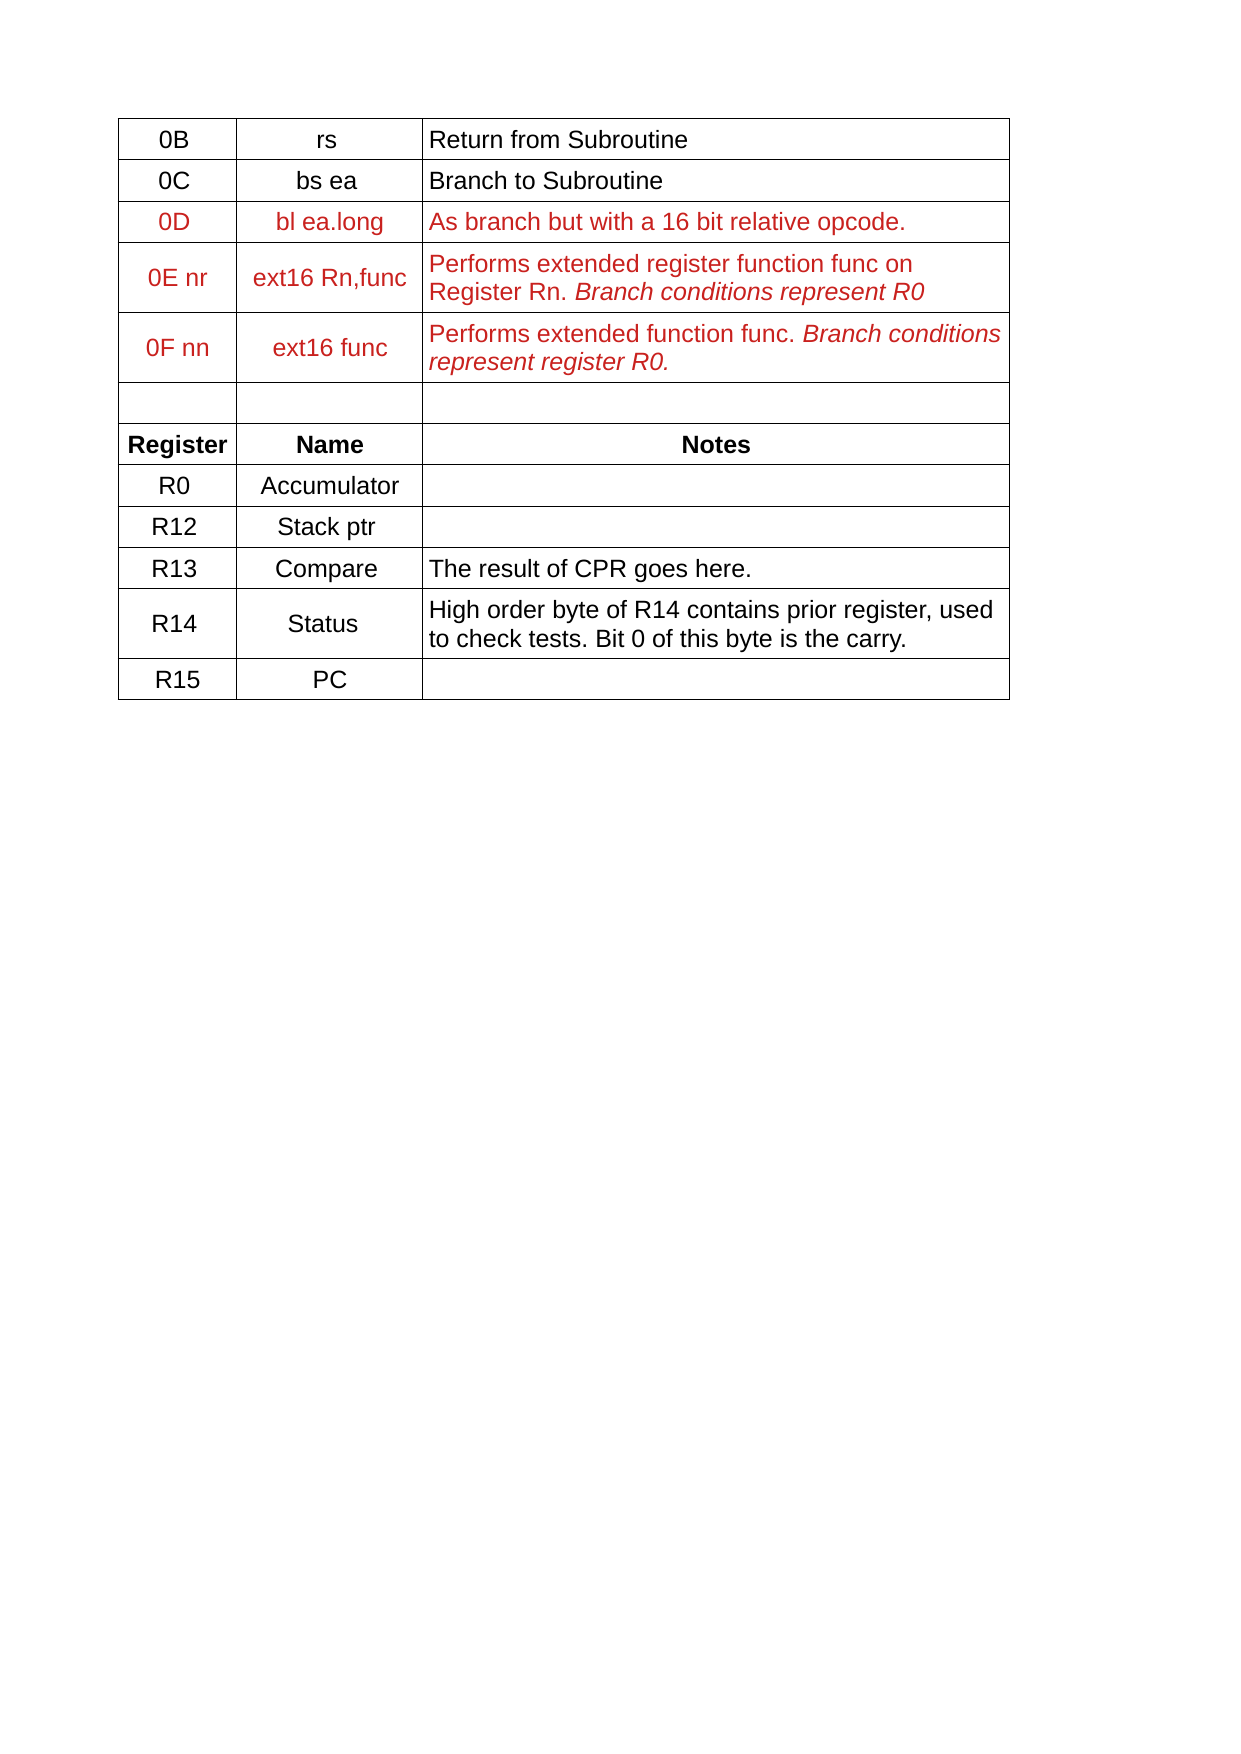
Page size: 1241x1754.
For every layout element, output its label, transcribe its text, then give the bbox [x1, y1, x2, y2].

table_cell [423, 465, 1009, 506]
table_cell As branch but with a 16 bit relative opcode. [423, 202, 1009, 242]
table_cell Notes [423, 424, 1009, 464]
table_cell rs [237, 119, 422, 159]
table_cell 0C [119, 160, 236, 201]
table_cell 0F nn [119, 313, 236, 382]
table_cell R0 [119, 465, 236, 506]
table_cell 0E nr [119, 243, 236, 312]
table_cell bs ea [237, 160, 422, 201]
table_cell Performs extended register function func on Register Rn. Branch conditions represent R0 [423, 243, 1009, 312]
table_cell The result of CPR goes here. [423, 548, 1009, 588]
table_cell R13 [119, 548, 236, 588]
table_cell [423, 659, 1009, 699]
table_cell R14 [119, 589, 236, 658]
table_cell [423, 383, 1009, 423]
table_cell [423, 507, 1009, 547]
table_cell Accumulator [237, 465, 422, 506]
table_cell Name [237, 424, 422, 464]
table_cell 0D [119, 202, 236, 242]
table_cell 0B [119, 119, 236, 159]
table_cell Compare [237, 548, 422, 588]
table_cell [237, 383, 422, 423]
table_cell ext16 Rn,func [237, 243, 422, 312]
table_cell R12 [119, 507, 236, 547]
table_cell Status [237, 589, 422, 658]
table_cell Branch to Subroutine [423, 160, 1009, 201]
table_cell High order byte of R14 contains prior register, used to check tests. Bit 0 of this byte is the carry. [423, 589, 1009, 658]
table_cell bl ea.long [237, 202, 422, 242]
table_cell Performs extended function func. Branch conditions represent register R0. [423, 313, 1009, 382]
table_cell R15 [119, 659, 236, 699]
table_cell [119, 383, 236, 423]
table_cell Register [119, 424, 236, 464]
table_cell PC [237, 659, 422, 699]
table_cell Stack ptr [237, 507, 422, 547]
table_cell Return from Subroutine [423, 119, 1009, 159]
table_cell ext16 func [237, 313, 422, 382]
